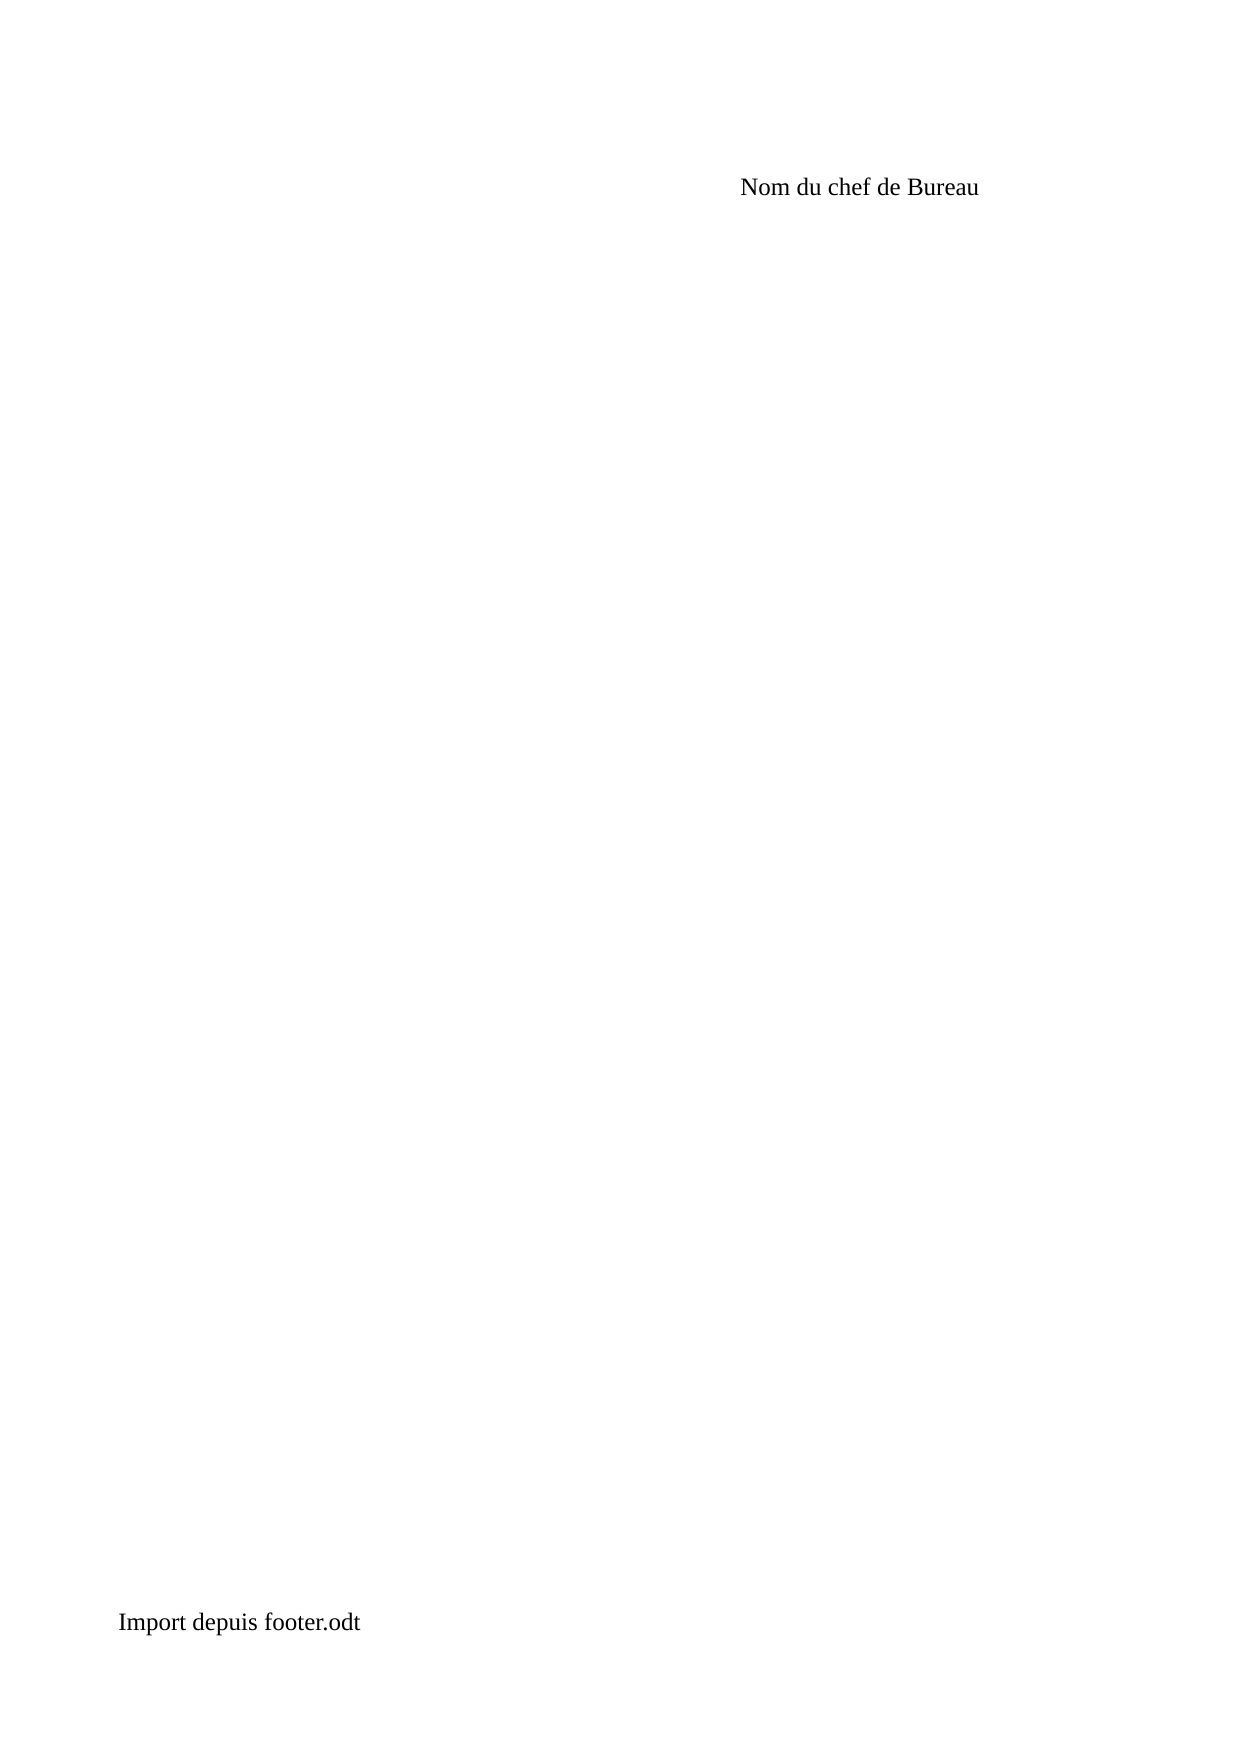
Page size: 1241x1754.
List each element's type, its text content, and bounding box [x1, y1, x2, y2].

text Nom du chef de Bureau [118, 173, 1122, 201]
